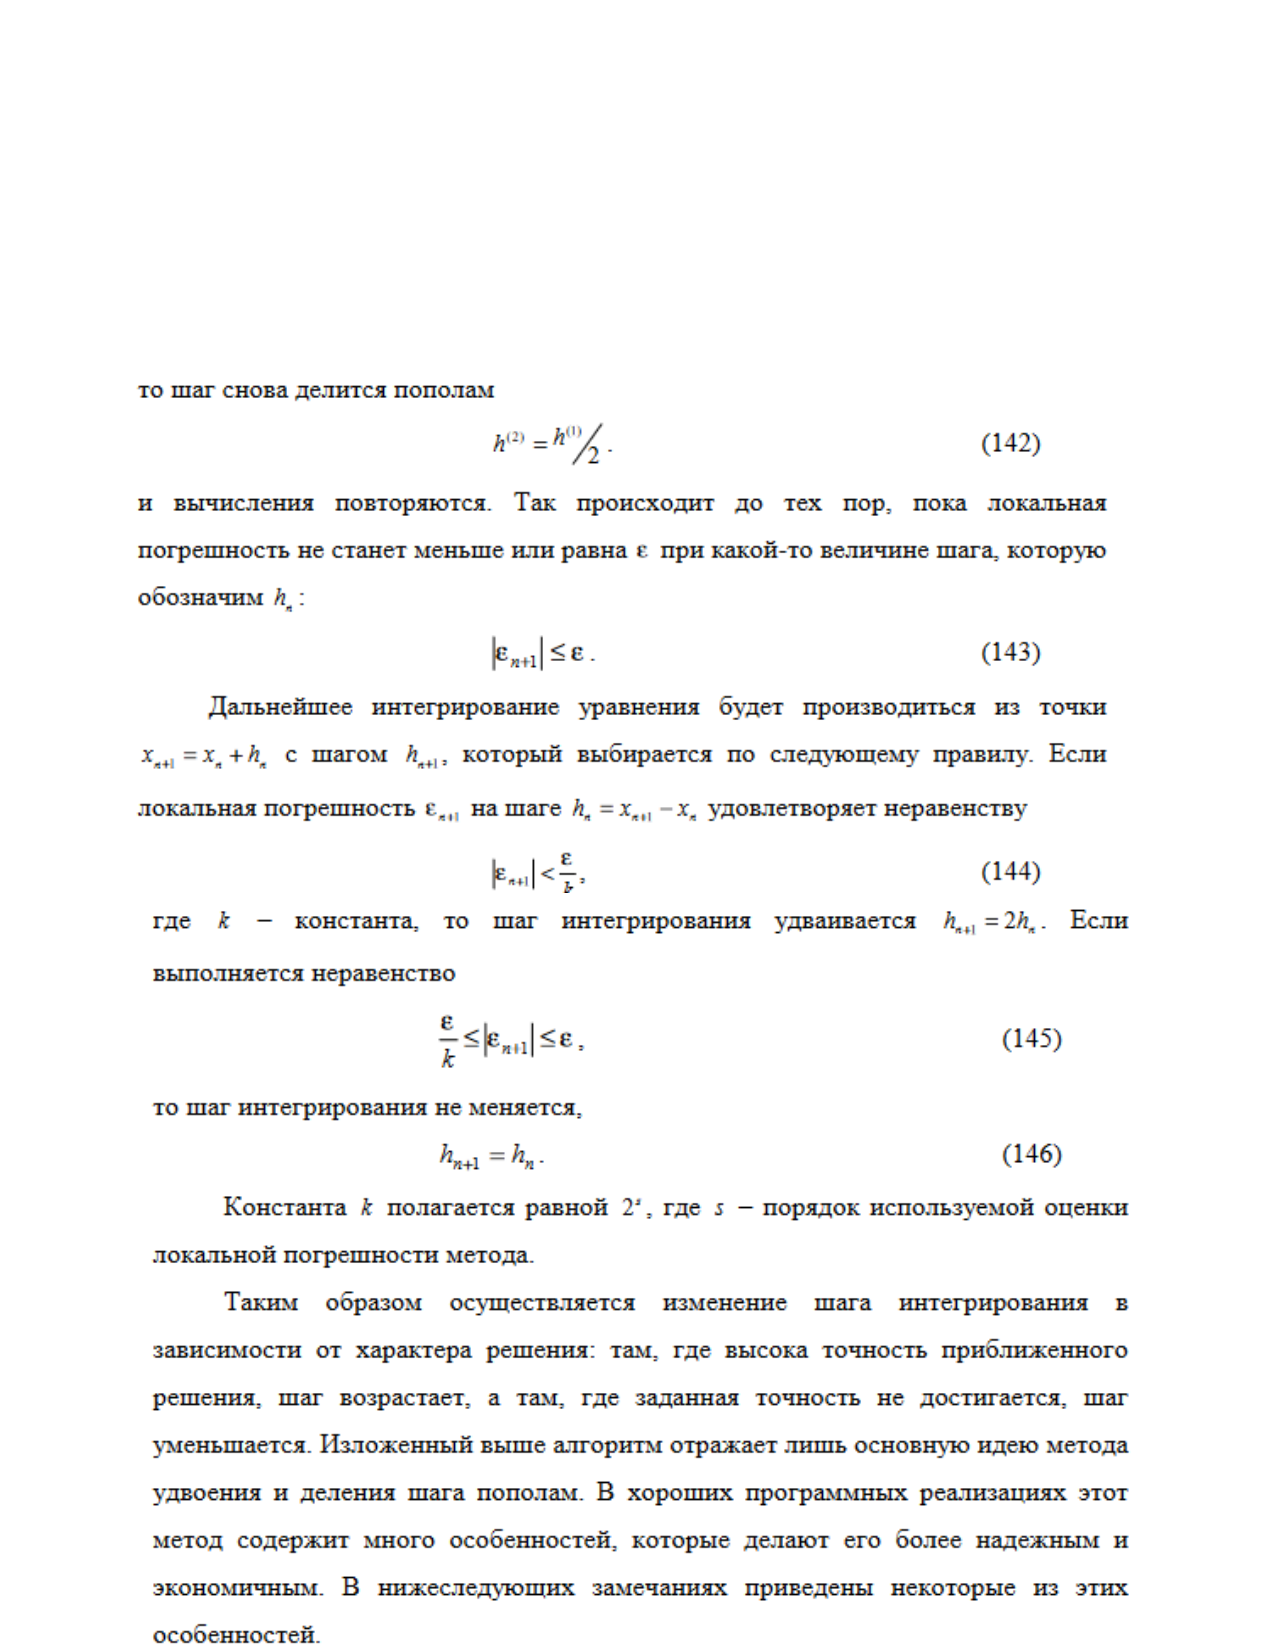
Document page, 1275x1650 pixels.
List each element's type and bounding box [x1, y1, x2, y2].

picture [125, 376, 1151, 1650]
